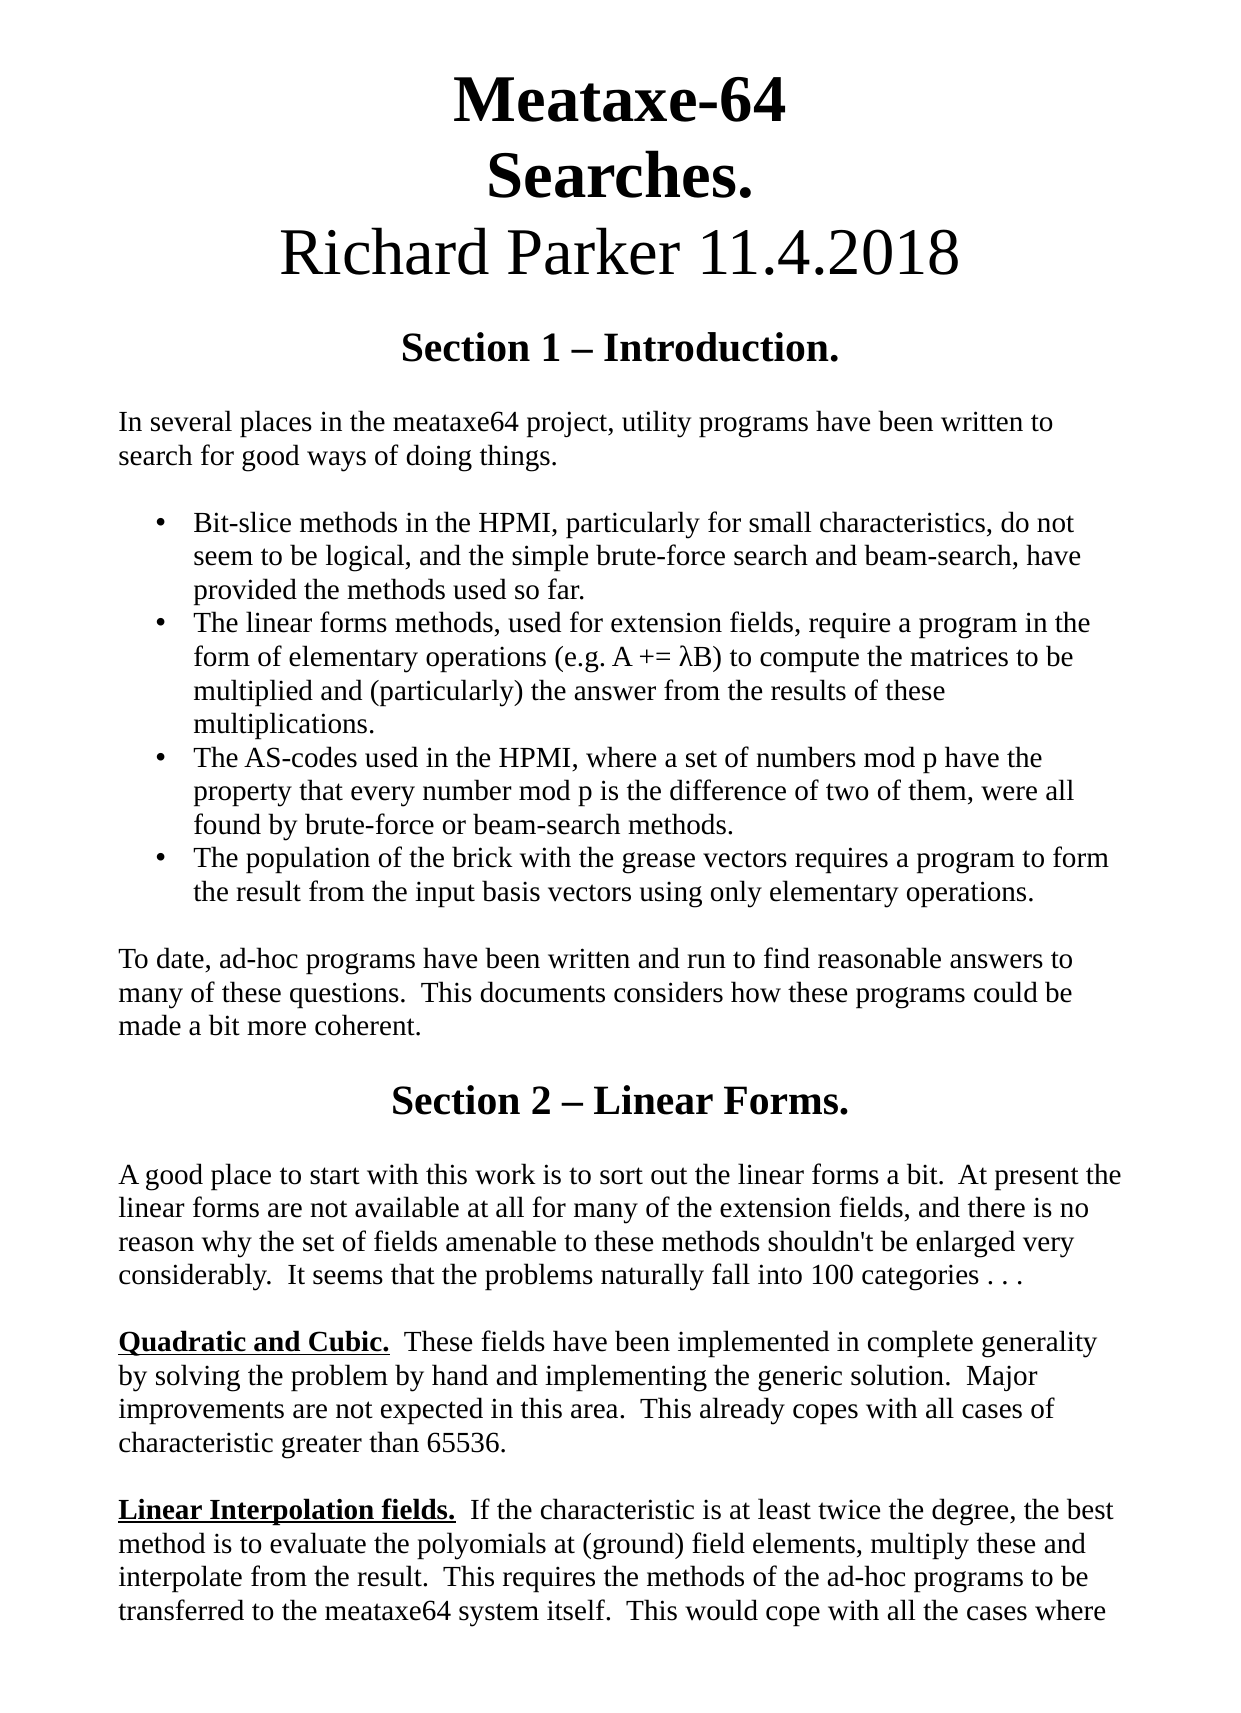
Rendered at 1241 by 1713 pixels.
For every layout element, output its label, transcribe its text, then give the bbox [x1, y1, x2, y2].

text Searches. [118, 136, 1122, 212]
text Linear Interpolation fields. If the characteristic is at least twice the degree, the best method is to evaluate the polyomials at (ground) field elements, multiply these and interpolate from the result. This requires the methods of the ad-hoc programs to be transferred to the meataxe64 system itself. This would cope with all the cases where [118, 1492, 1122, 1626]
text In several places in the meataxe64 project, utility programs have been written to search for good ways of doing things. [118, 404, 1122, 471]
list Bit-slice methods in the HPMI, particularly for small characteristics, do not seem to be logical, and the simple brute-force search and beam-search, have provided the methods used so far. [156, 505, 1122, 605]
list The AS-codes used in the HPMI, where a set of numbers mod p have the property that every number mod p is the difference of two of them, were all found by brute-force or beam-search methods. [156, 740, 1122, 840]
list The linear forms methods, used for extension fields, require a program in the form of elementary operations (e.g. A += λB) to compute the matrices to be multiplied and (particularly) the answer from the results of these multiplications. [156, 605, 1122, 740]
text Section 2 – Linear Forms. [118, 1075, 1122, 1123]
text Quadratic and Cubic. These fields have been implemented in complete generality by solving the problem by hand and implementing the generic solution. Major improvements are not expected in this area. This already copes with all cases of characteristic greater than 65536. [118, 1324, 1122, 1459]
text To date, ad-hoc programs have been written and run to find reasonable answers to many of these questions. This documents considers how these programs could be made a bit more coherent. [118, 941, 1122, 1042]
text Meataxe-64 [118, 59, 1122, 136]
list The population of the brick with the grease vectors requires a program to form the result from the input basis vectors using only elementary operations. [156, 840, 1122, 908]
text A good place to start with this work is to sort out the linear forms a bit. At present the linear forms are not available at all for many of the extension fields, and there is no reason why the set of fields amenable to these methods shouldn't be enlarged very considerably. It seems that the problems naturally fall into 100 categories . . . [118, 1157, 1122, 1291]
text Richard Parker 11.4.2018 [118, 212, 1122, 289]
text Section 1 – Introduction. [118, 323, 1122, 371]
